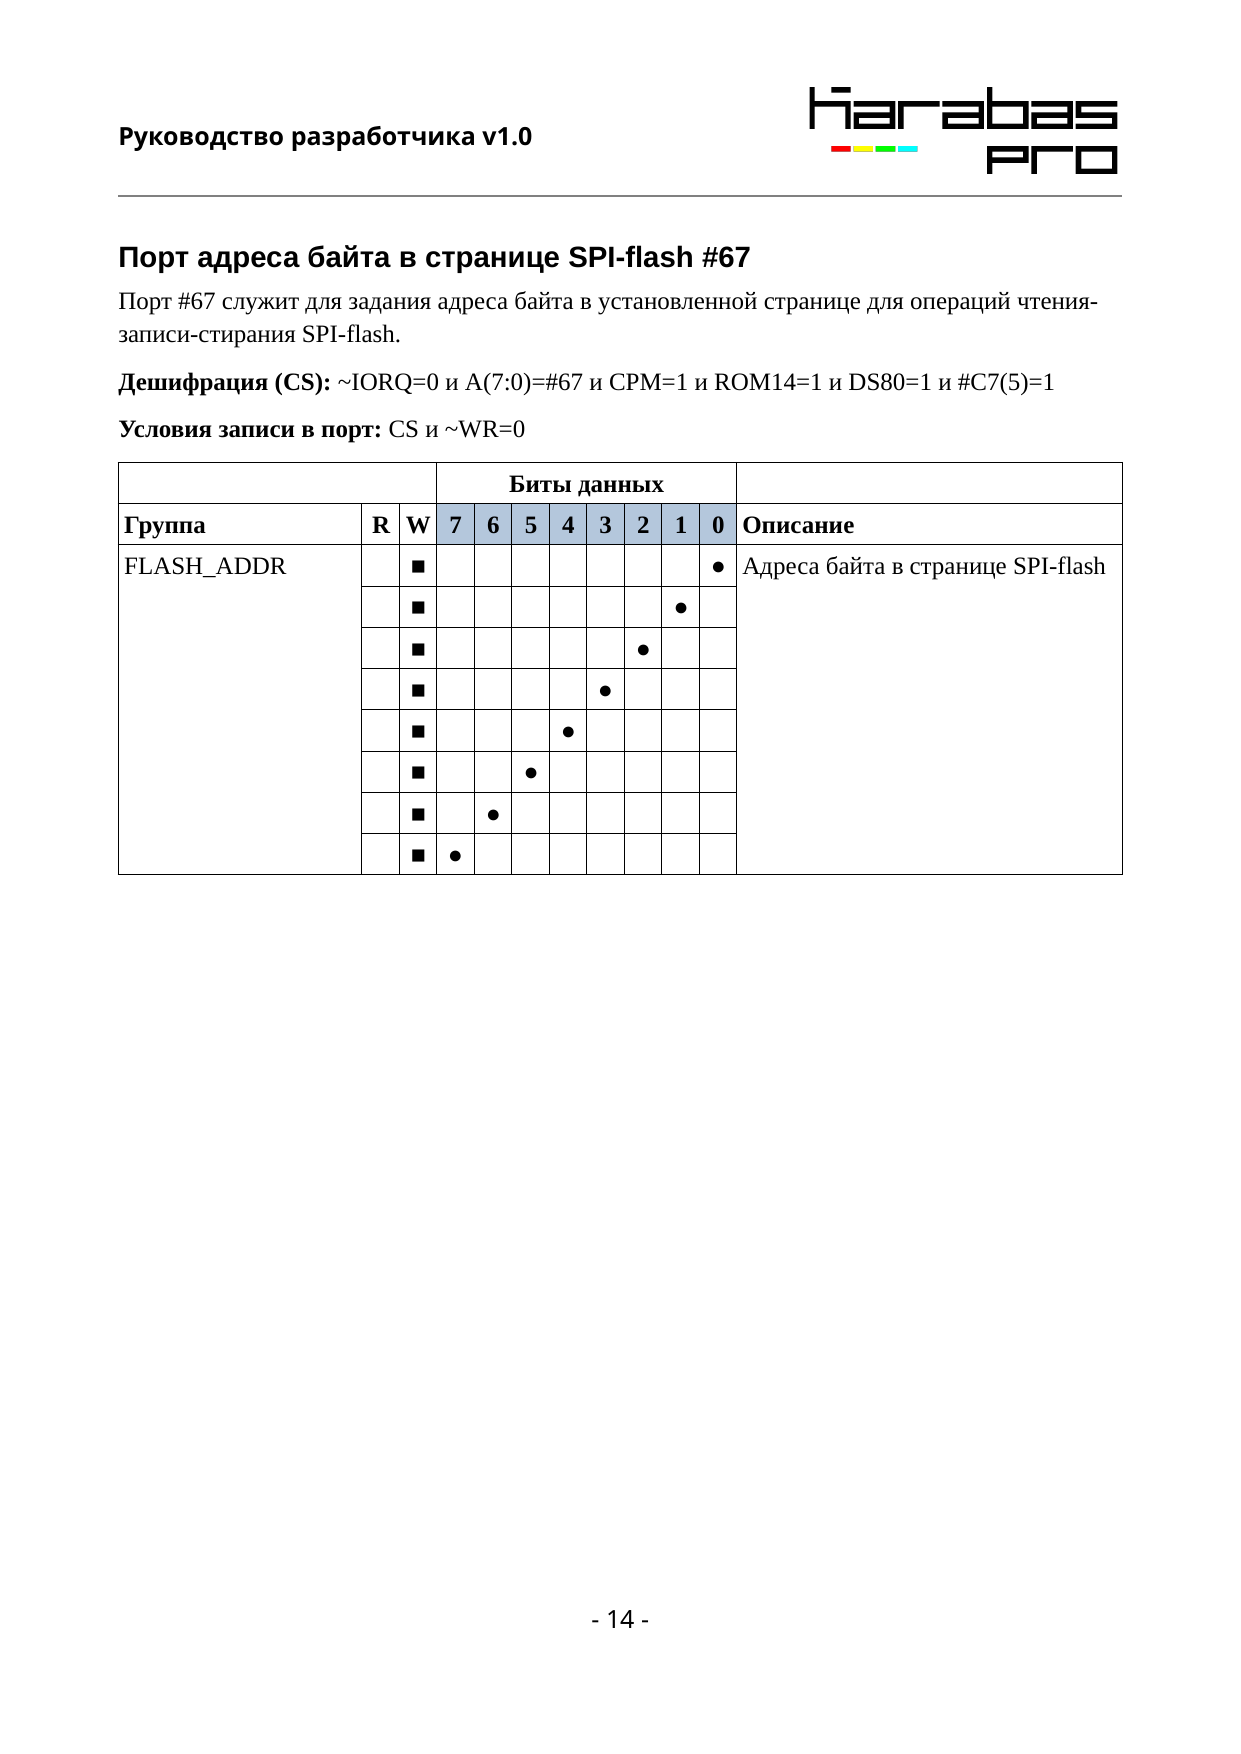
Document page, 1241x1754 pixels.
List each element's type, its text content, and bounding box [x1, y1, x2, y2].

table_cell [512, 710, 549, 751]
table_cell ■ [400, 710, 436, 751]
table_cell [512, 793, 549, 833]
table_cell [362, 545, 399, 586]
table_cell [587, 545, 624, 586]
table_cell [662, 710, 699, 751]
table_cell [437, 793, 474, 833]
table_cell ● [512, 752, 549, 792]
table_cell [550, 669, 586, 709]
table_cell [362, 587, 399, 627]
table_cell [437, 752, 474, 792]
table_cell ■ [400, 834, 436, 874]
table_cell [700, 587, 736, 627]
table_cell [362, 669, 399, 709]
table_cell [662, 628, 699, 668]
table_cell ● [587, 669, 624, 709]
table_cell ■ [400, 587, 436, 627]
table_header [119, 463, 436, 503]
table_cell [662, 793, 699, 833]
text Условия записи в порт: CS и ~WR=0 [118, 414, 1122, 443]
table_cell ● [700, 545, 736, 586]
table_cell [625, 587, 661, 627]
table_cell [512, 587, 549, 627]
table_cell [475, 710, 511, 751]
table_cell [550, 752, 586, 792]
table_cell [587, 628, 624, 668]
table_cell [587, 587, 624, 627]
table_cell ● [662, 587, 699, 627]
table_cell [362, 793, 399, 833]
table_cell [512, 834, 549, 874]
table_cell [625, 545, 661, 586]
table_cell [700, 710, 736, 751]
table_cell [700, 669, 736, 709]
table_cell 2 [625, 504, 661, 544]
table_cell [362, 834, 399, 874]
table_cell [625, 669, 661, 709]
table_cell [475, 628, 511, 668]
table_cell 4 [550, 504, 586, 544]
table_cell [475, 545, 511, 586]
table_cell [437, 587, 474, 627]
table_cell [512, 669, 549, 709]
table_cell ● [625, 628, 661, 668]
table_cell Описание [737, 504, 1122, 544]
table_cell [550, 545, 586, 586]
table_cell Группа [119, 504, 361, 544]
table_cell [550, 793, 586, 833]
table_cell ■ [400, 545, 436, 586]
table_cell [587, 710, 624, 751]
table_cell 7 [437, 504, 474, 544]
table_cell [662, 834, 699, 874]
table_cell ■ [400, 793, 436, 833]
table_cell [550, 834, 586, 874]
table_cell ● [437, 834, 474, 874]
table_cell [437, 669, 474, 709]
table_cell [362, 752, 399, 792]
subtitle Порт адреса байта в странице SPI-flash #67 [118, 240, 1122, 273]
table_cell [625, 752, 661, 792]
table_cell FLASH_ADDR [119, 545, 361, 874]
table_cell ■ [400, 752, 436, 792]
table_cell [587, 752, 624, 792]
table_cell [662, 752, 699, 792]
table_cell W [400, 504, 436, 544]
text Порт #67 служит для задания адреса байта в установленной странице для операций чтения-записи-стирания SPI-flash. [118, 286, 1122, 348]
table_cell ■ [400, 628, 436, 668]
table_cell [512, 628, 549, 668]
table_cell [700, 834, 736, 874]
table_cell [475, 669, 511, 709]
table_cell [700, 628, 736, 668]
table_cell 5 [512, 504, 549, 544]
table_cell [362, 628, 399, 668]
table_cell [587, 834, 624, 874]
table_cell [587, 793, 624, 833]
table_cell [362, 710, 399, 751]
table_cell [625, 793, 661, 833]
table_cell [437, 628, 474, 668]
table_cell ● [475, 793, 511, 833]
table_cell Адреса байта в странице SPI-flash [737, 545, 1122, 874]
table_cell [475, 834, 511, 874]
table_cell [700, 752, 736, 792]
table_cell [512, 545, 549, 586]
table_header Биты данных [437, 463, 736, 503]
table_cell [662, 669, 699, 709]
table_cell ■ [400, 669, 436, 709]
picture [809, 84, 1120, 174]
table_cell [437, 545, 474, 586]
table_cell [700, 793, 736, 833]
table_cell ● [550, 710, 586, 751]
table_cell [662, 545, 699, 586]
table_cell 3 [587, 504, 624, 544]
table_cell R [362, 504, 399, 544]
table_header [737, 463, 1122, 503]
text Дешифрация (CS): ~IORQ=0 и A(7:0)=#67 и CPM=1 и ROM14=1 и DS80=1 и #C7(5)=1 [118, 367, 1122, 395]
table_cell 0 [700, 504, 736, 544]
table_cell [475, 587, 511, 627]
table_cell 1 [662, 504, 699, 544]
table_cell [550, 587, 586, 627]
table_cell [550, 628, 586, 668]
table_cell [437, 710, 474, 751]
table_cell [625, 834, 661, 874]
table_cell 6 [475, 504, 511, 544]
table_cell [475, 752, 511, 792]
table_cell [625, 710, 661, 751]
